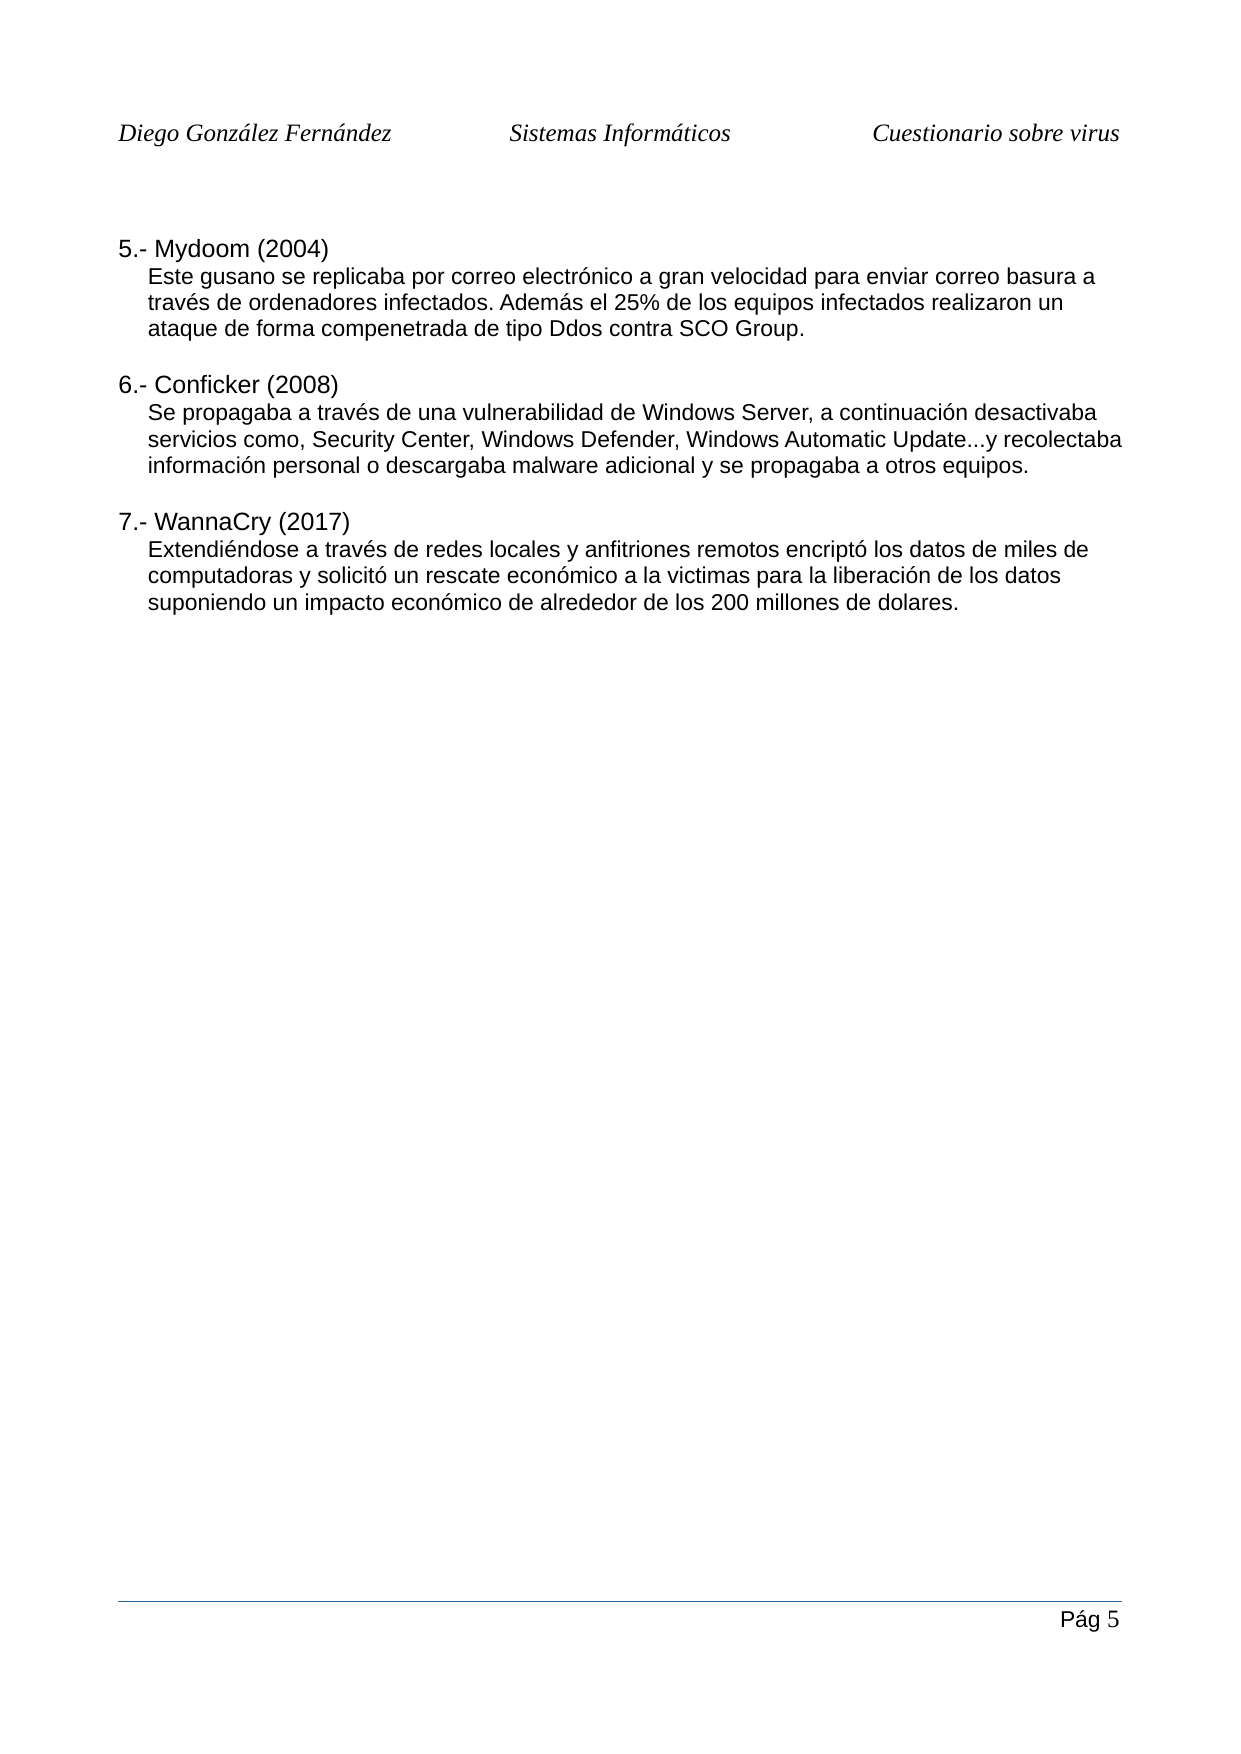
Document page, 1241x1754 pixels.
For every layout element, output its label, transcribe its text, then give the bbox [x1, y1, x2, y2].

text Se propagaba a través de una vulnerabilidad de Windows Server, a continuación desactivaba servicios como, Security Center, Windows Defender, Windows Automatic Update...y recolectaba información personal o descargaba malware adicional y se propagaba a otros equipos. [148, 399, 1122, 478]
text 6.- Conficker (2008) [118, 370, 1122, 399]
text 7.- WannaCry (2017) [118, 507, 1122, 536]
text Este gusano se replicaba por correo electrónico a gran velocidad para enviar correo basura a través de ordenadores infectados. Además el 25% de los equipos infectados realizaron un ataque de forma compenetrada de tipo Ddos contra SCO Group. [148, 263, 1122, 342]
text Extendiéndose a través de redes locales y anfitriones remotos encriptó los datos de miles de computadoras y solicitó un rescate económico a la victimas para la liberación de los datos suponiendo un impacto económico de alrededor de los 200 millones de dolares. [148, 536, 1122, 615]
text 5.- Mydoom (2004) [118, 234, 1122, 263]
